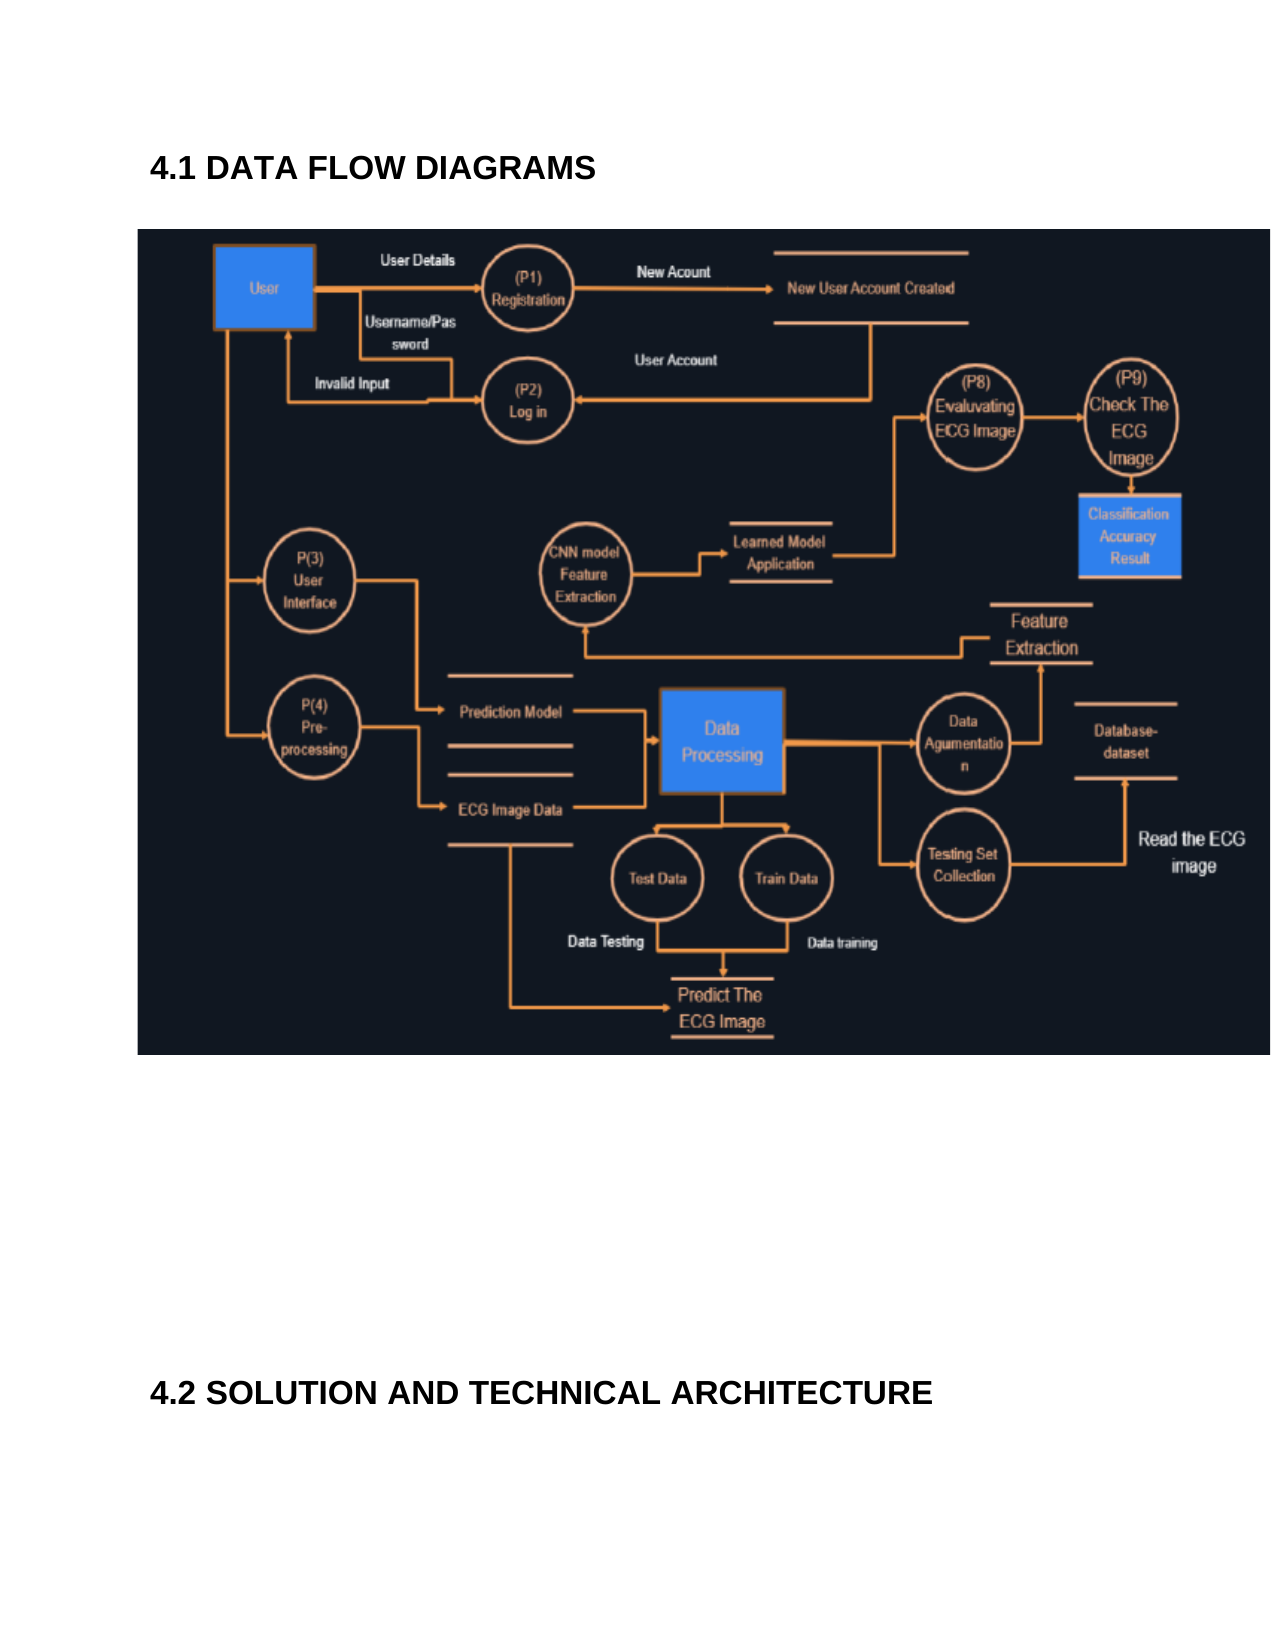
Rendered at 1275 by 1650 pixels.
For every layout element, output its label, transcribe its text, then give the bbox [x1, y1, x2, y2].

picture [137, 229, 1271, 1055]
list SOLUTION AND TECHNICAL ARCHITECTURE [150, 1373, 1275, 1412]
subtitle DATA FLOW DIAGRAMS [150, 148, 1275, 187]
